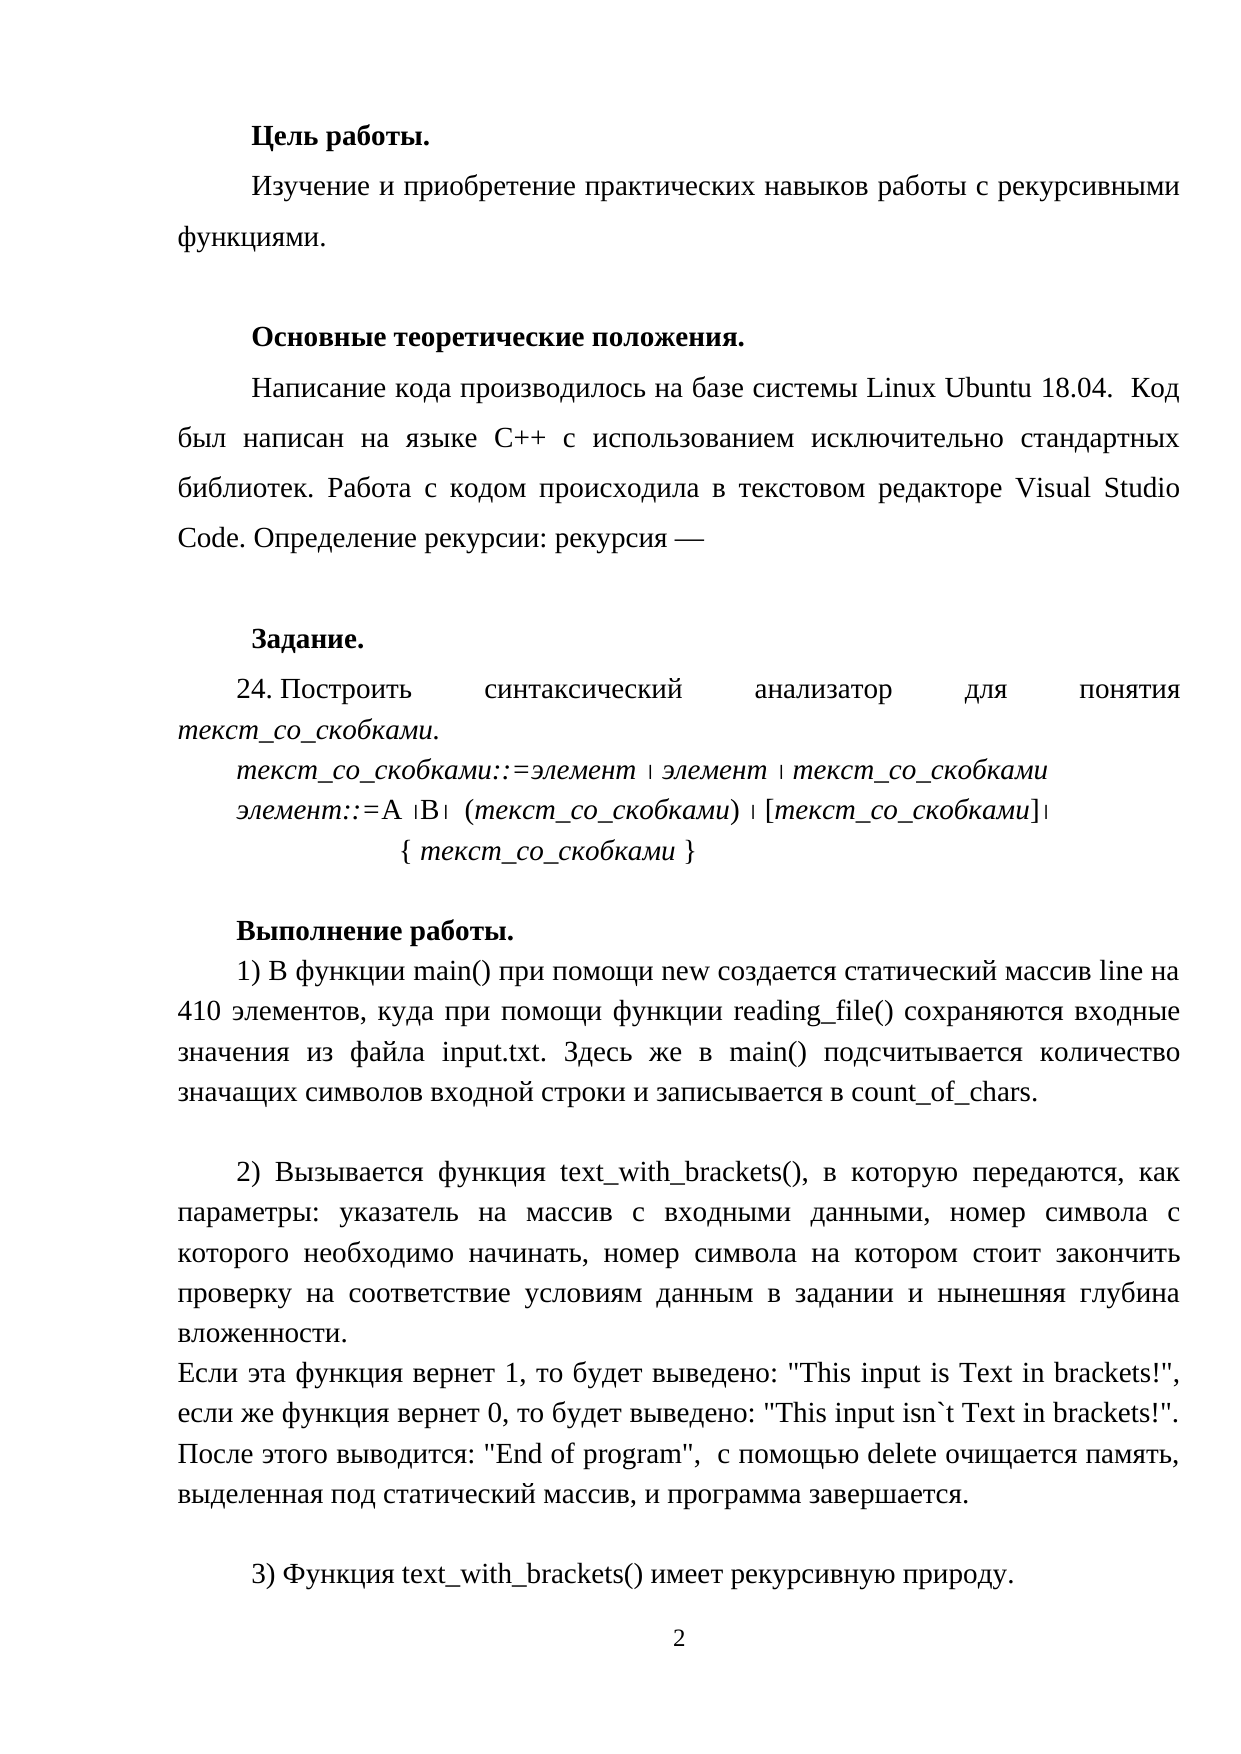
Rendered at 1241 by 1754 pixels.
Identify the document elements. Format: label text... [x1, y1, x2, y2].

text Основные теоретические положения. [177, 319, 1181, 353]
text 2) Вызывается функция text_with_brackets(), в которую передаются, как параметры: указатель на массив с входными данными, номер символа с которого необходимо начинать, номер символа на котором стоит закончить проверку на соответствие условиям данным в задании и нынешняя глубина вложенности. [177, 1154, 1181, 1349]
text Задание. [177, 621, 1181, 655]
text { текст_со_скобками } [177, 833, 1181, 866]
text 24. Построить синтаксический анализатор для понятия текст_со_скобками. [177, 672, 1181, 745]
text 1) В функции main() при помощи new создается статический массив line на 410 элементов, куда при помощи функции reading_file() сохраняются входные значения из файла input.txt. Здесь же в main() подсчитывается количество значащих символов входной строки и записывается в count_of_chars. [177, 953, 1181, 1107]
text 3) Функция text_with_brackets() имеет рекурсивную природу. [177, 1556, 1181, 1590]
text Выполнение работы. [177, 913, 1181, 947]
text Если эта функция вернет 1, то будет выведено: "This input is Text in brackets!", если же функция вернет 0, то будет выведено: "This input isn`t Text in brackets!". После этого выводится: "End of program", с помощью delete очищается память, выделенная под статический массив, и программа завершается. [177, 1355, 1181, 1509]
text Изучение и приобретение практических навыков работы с рекурсивными функциями. [177, 168, 1181, 252]
text Написание кода производилось на базе системы Linux Ubuntu 18.04. Код был написан на языке С++ с использованием исключительно стандартных библиотек. Работа с кодом происходила в текстовом редакторе Visual Studio Code. Определение рекурсии: рекурсия — [177, 370, 1181, 554]
text элемент::=А ½B½ (текст_со_скобками) ½ [текст_со_скобками]½ [177, 792, 1181, 826]
text Цель работы. [177, 118, 1181, 152]
text текст_со_скобками::=элемент ½ элемент ½ текст_со_скобками [177, 752, 1181, 786]
